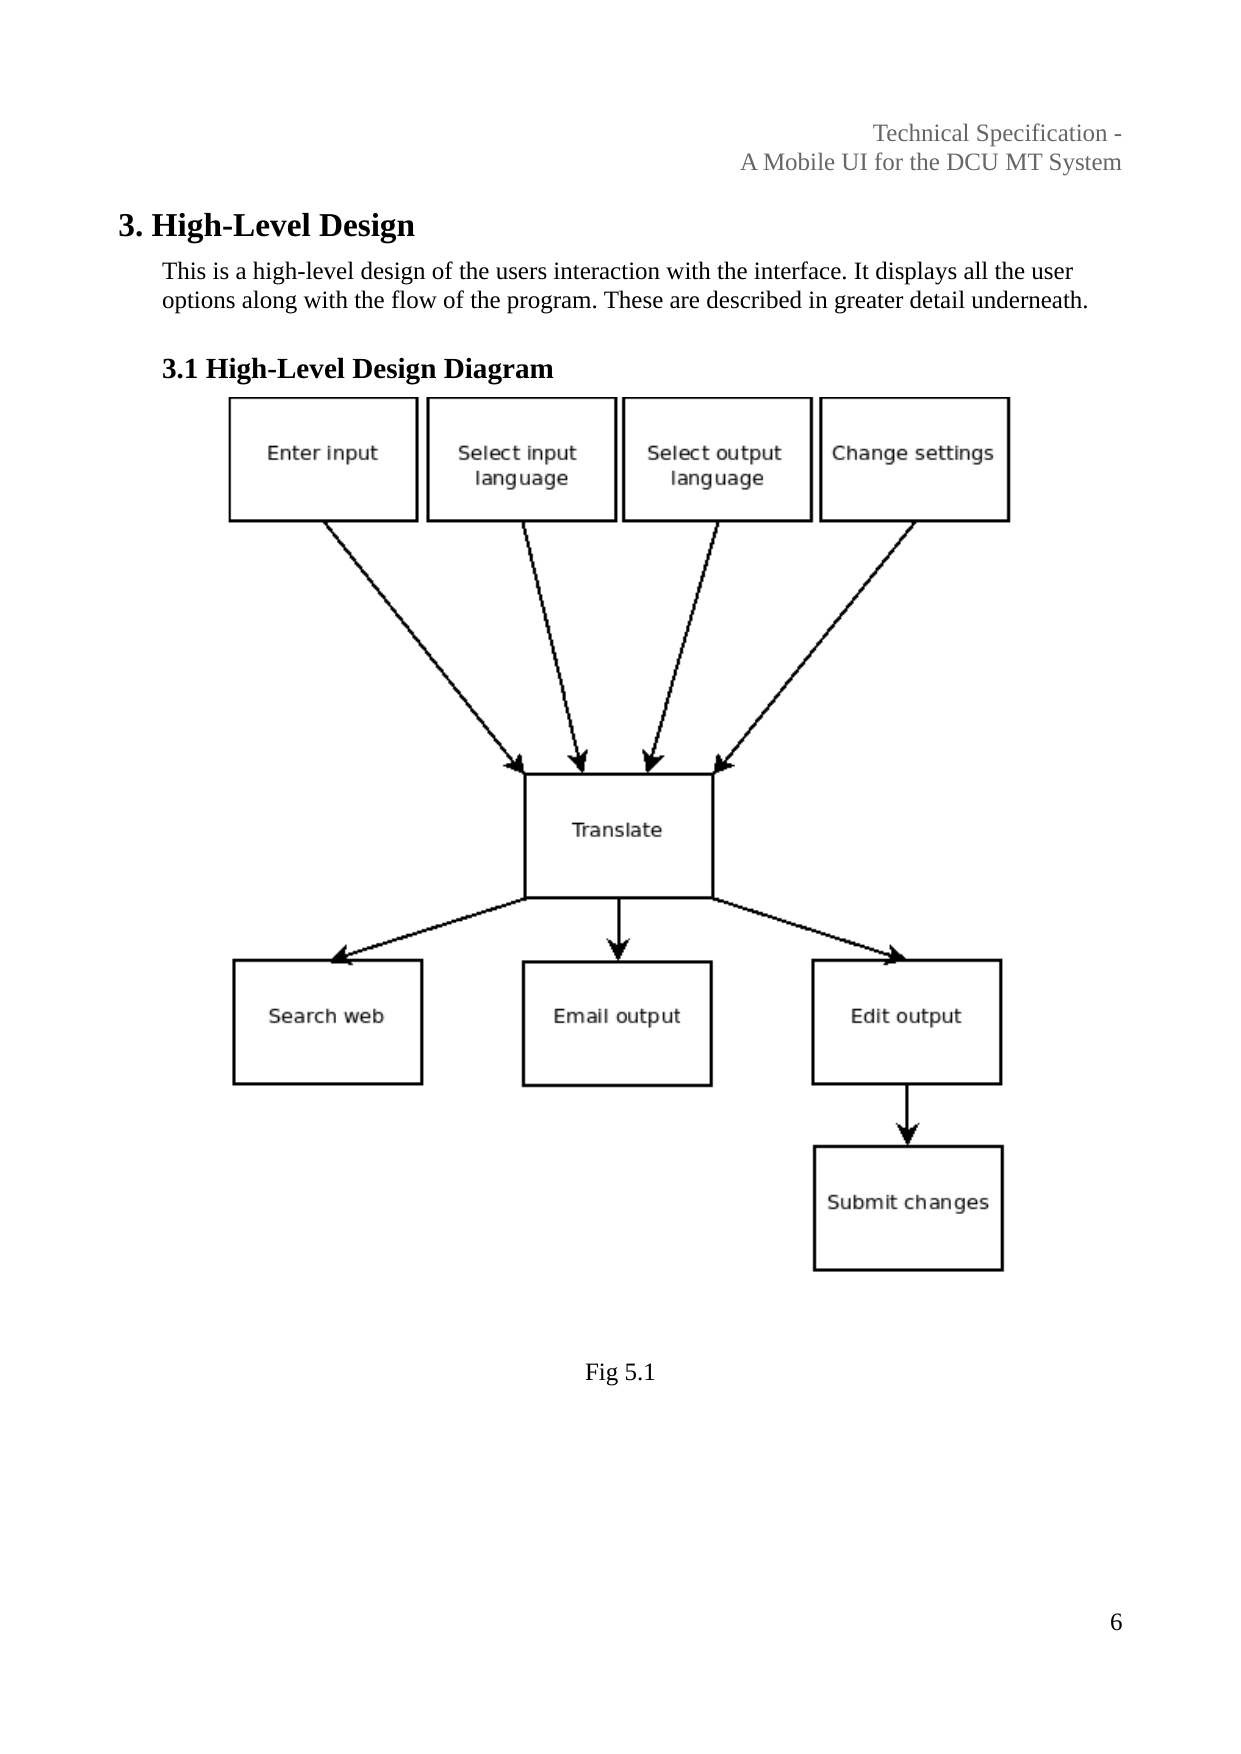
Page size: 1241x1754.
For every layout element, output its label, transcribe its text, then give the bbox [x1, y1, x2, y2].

subtitle 3.1 High-Level Design Diagram [162, 351, 1122, 384]
subtitle 3. High-Level Design [118, 205, 1122, 243]
picture [228, 397, 1012, 1275]
text This is a high-level design of the users interaction with the interface. It displays all the user options along with the flow of the program. These are described in greater detail underneath. [162, 256, 1122, 313]
text Fig 5.1 [118, 1357, 1122, 1386]
